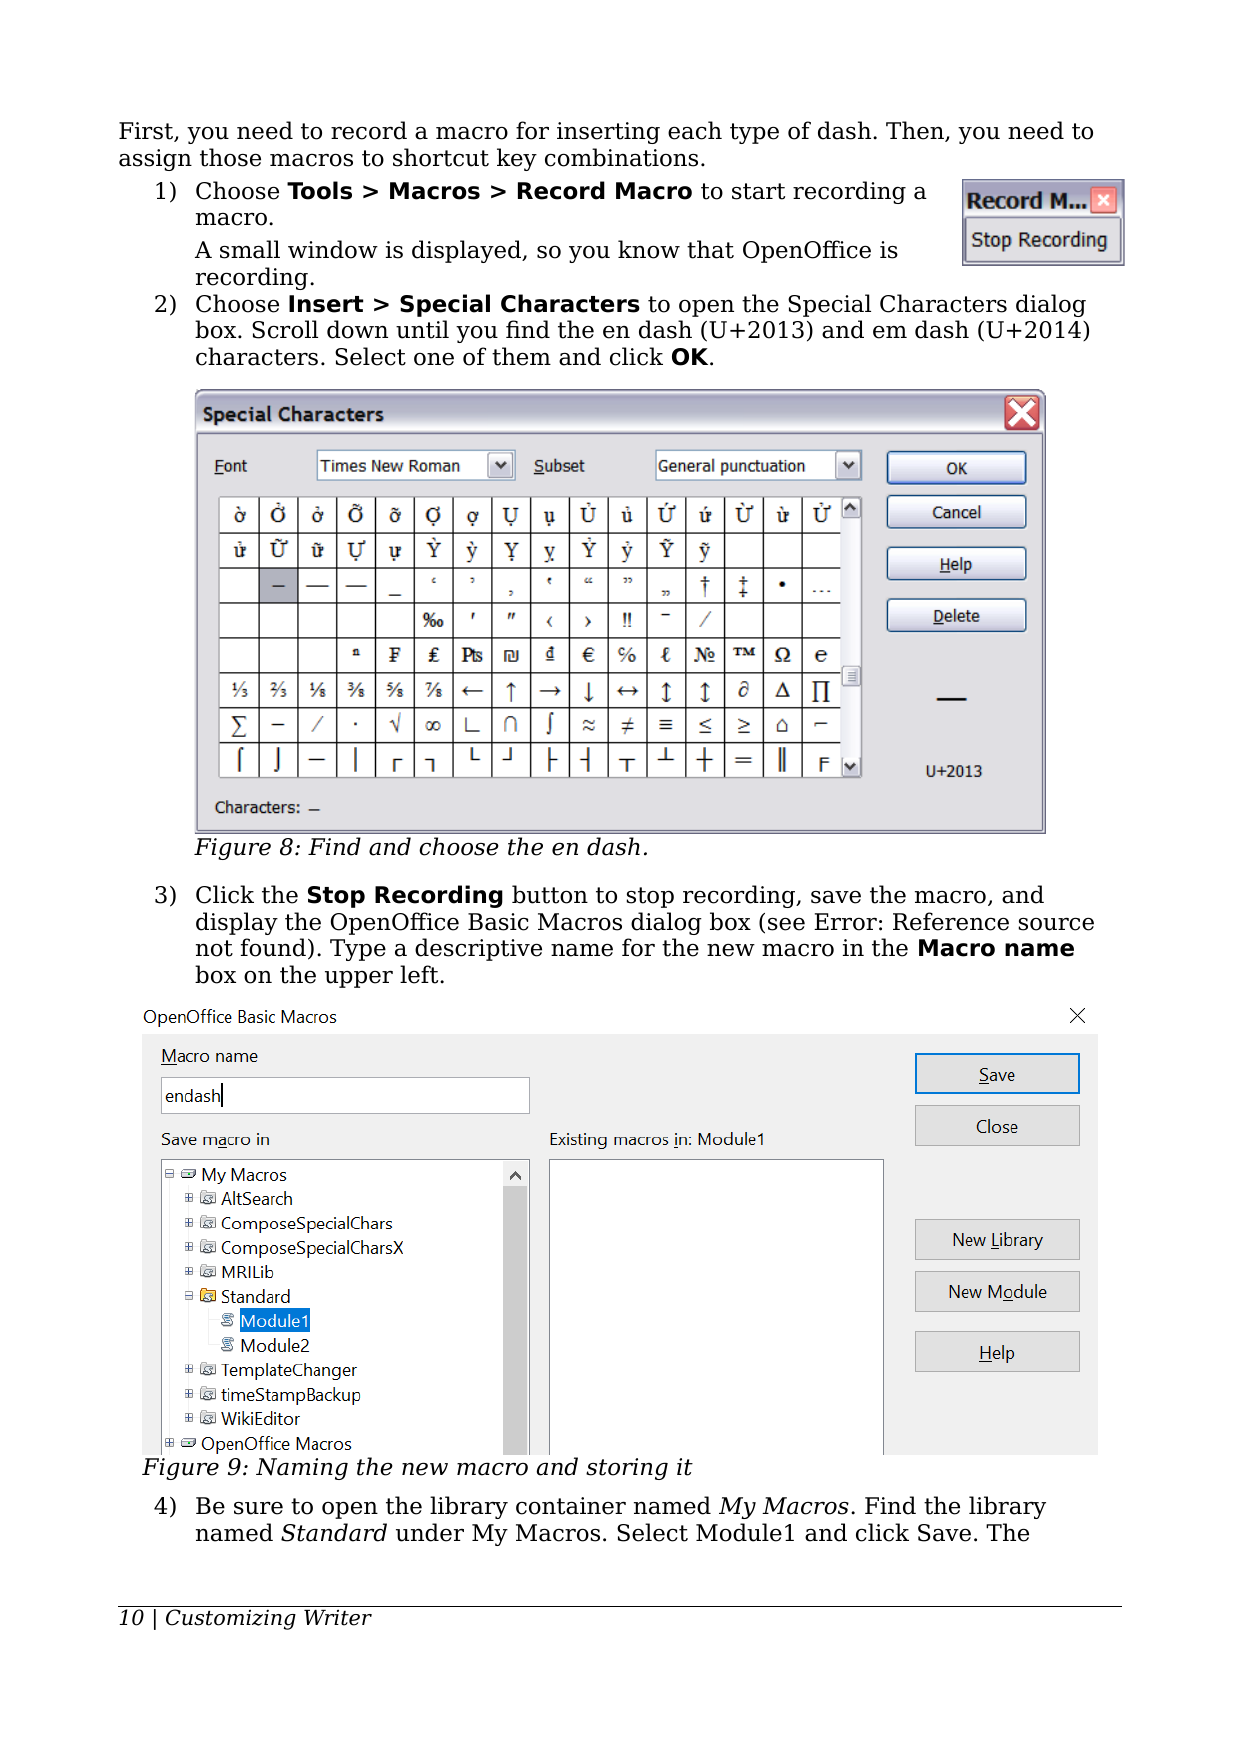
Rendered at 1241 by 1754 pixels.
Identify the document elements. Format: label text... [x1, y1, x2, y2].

list Choose Tools > Macros > Record Macro to start recording a macro. [177, 178, 1122, 231]
picture [142, 1001, 1098, 1455]
text Figure 8: Find and choose the en dash. [194, 834, 1046, 861]
picture [194, 389, 1046, 834]
list Click the Stop Recording button to stop recording, save the macro, and display the OpenOffice Basic Macros dialog box (see Error: Reference source not found). Type a descriptive name for the new macro in the Macro name box on the upper left. [177, 882, 1122, 989]
list Choose Insert > Special Characters to open the Special Characters dialog box. Scroll down until you find the en dash (U+2013) and em dash (U+2014) characters. Select one of them and click OK. [177, 291, 1122, 371]
list Be sure to open the library container named My Macros. Find the library named Standard under My Macros. Select Module1 and click Save. The [177, 1493, 1122, 1547]
list First, you need to record a macro for inserting each type of dash. Then, you need to assign those macros to shortcut key combinations. [118, 118, 1122, 171]
text Figure 9: Naming the new macro and storing it [142, 1455, 1098, 1481]
list A small window is displayed, so you know that OpenOffice is recording. [195, 237, 1122, 291]
picture [962, 179, 1125, 266]
